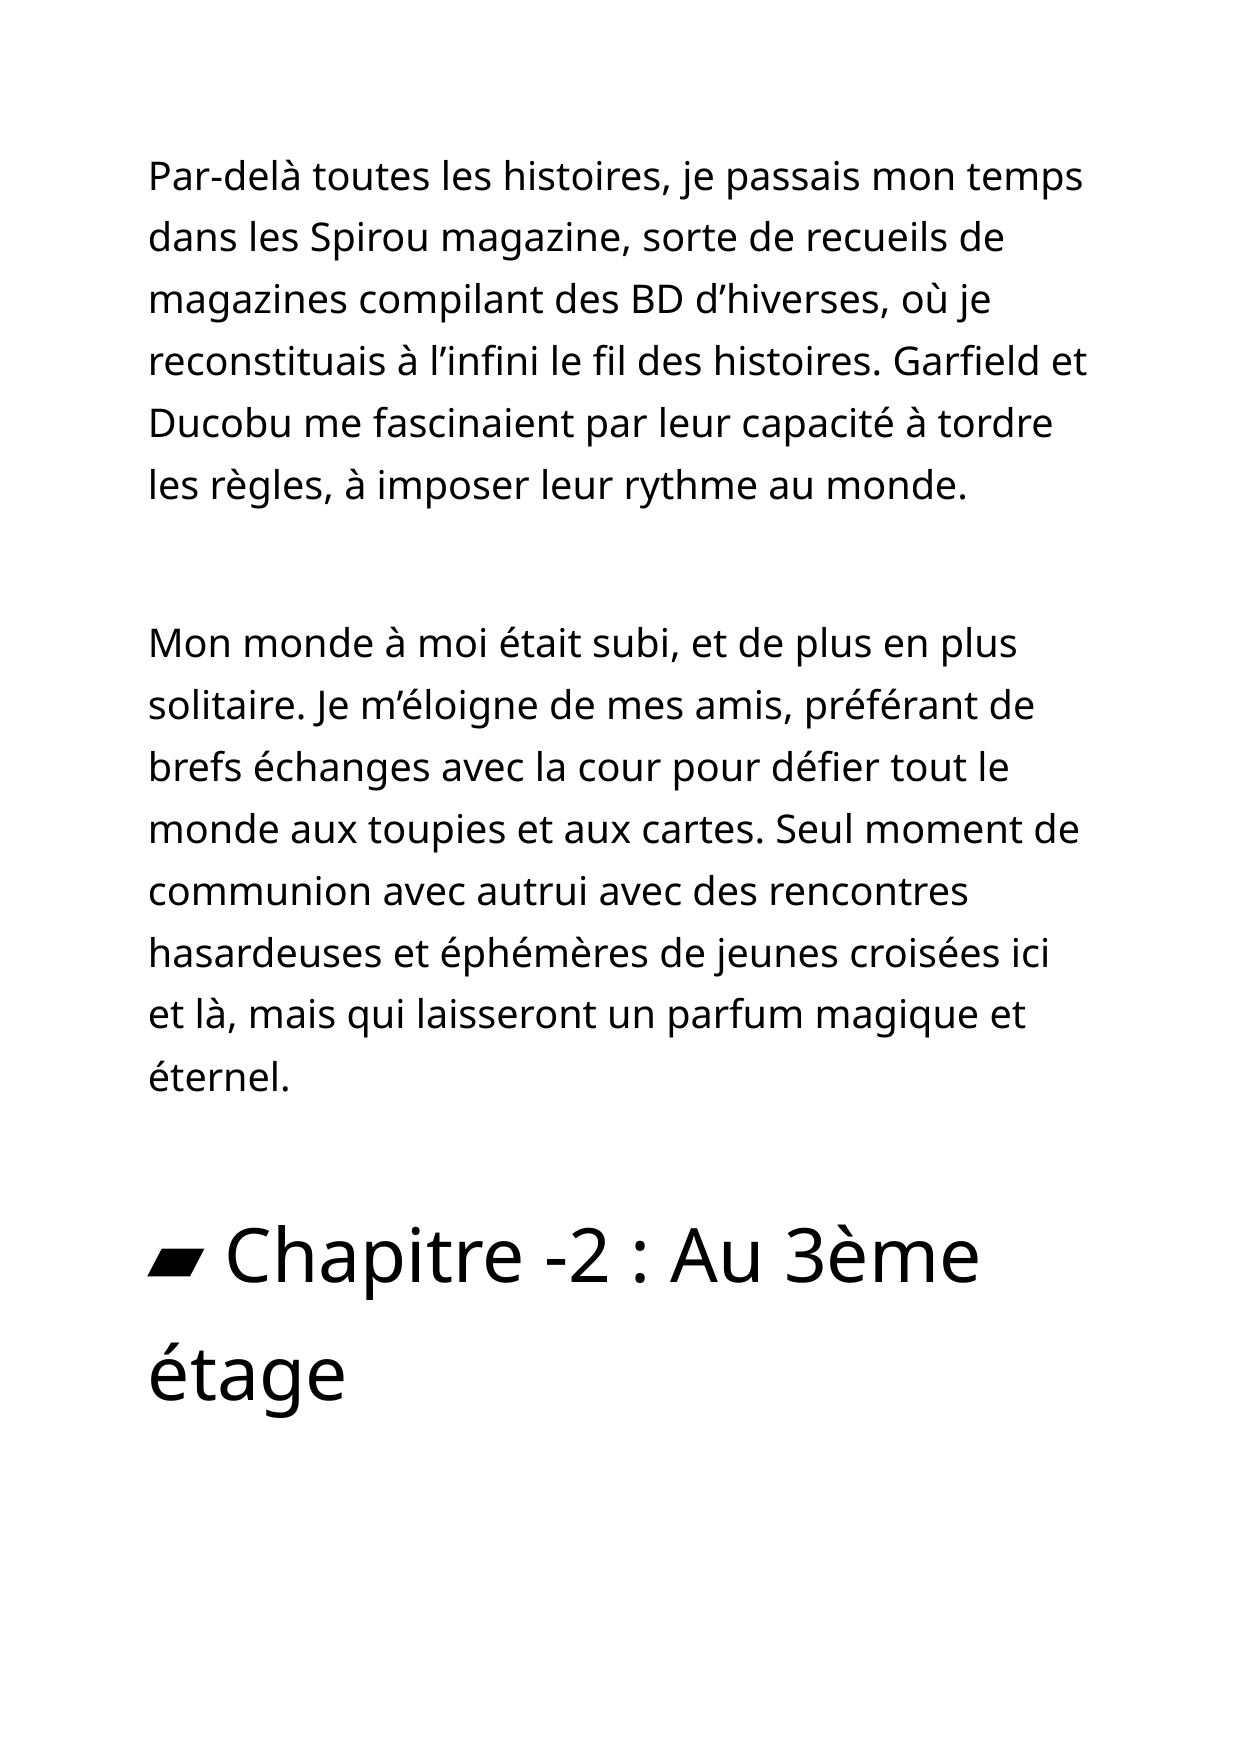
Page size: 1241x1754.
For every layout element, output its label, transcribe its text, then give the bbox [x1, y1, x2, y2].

text Mon monde à moi était subi, et de plus en plus solitaire. Je m’éloigne de mes amis, préférant de brefs échanges avec la cour pour défier tout le monde aux toupies et aux cartes. Seul moment de communion avec autrui avec des rencontres hasardeuses et éphémères de jeunes croisées ici et là, mais qui laisseront un parfum magique et éternel. [148, 615, 1093, 1103]
text ▰ Chapitre -2 : Au 3ème étage [148, 1203, 1093, 1422]
text Par-delà toutes les histoires, je passais mon temps dans les Spirou magazine, sorte de recueils de magazines compilant des BD d’hiverses, où je reconstituais à l’infini le fil des histoires. Garfield et Ducobu me fascinaient par leur capacité à tordre les règles, à imposer leur rythme au monde. [148, 148, 1093, 511]
